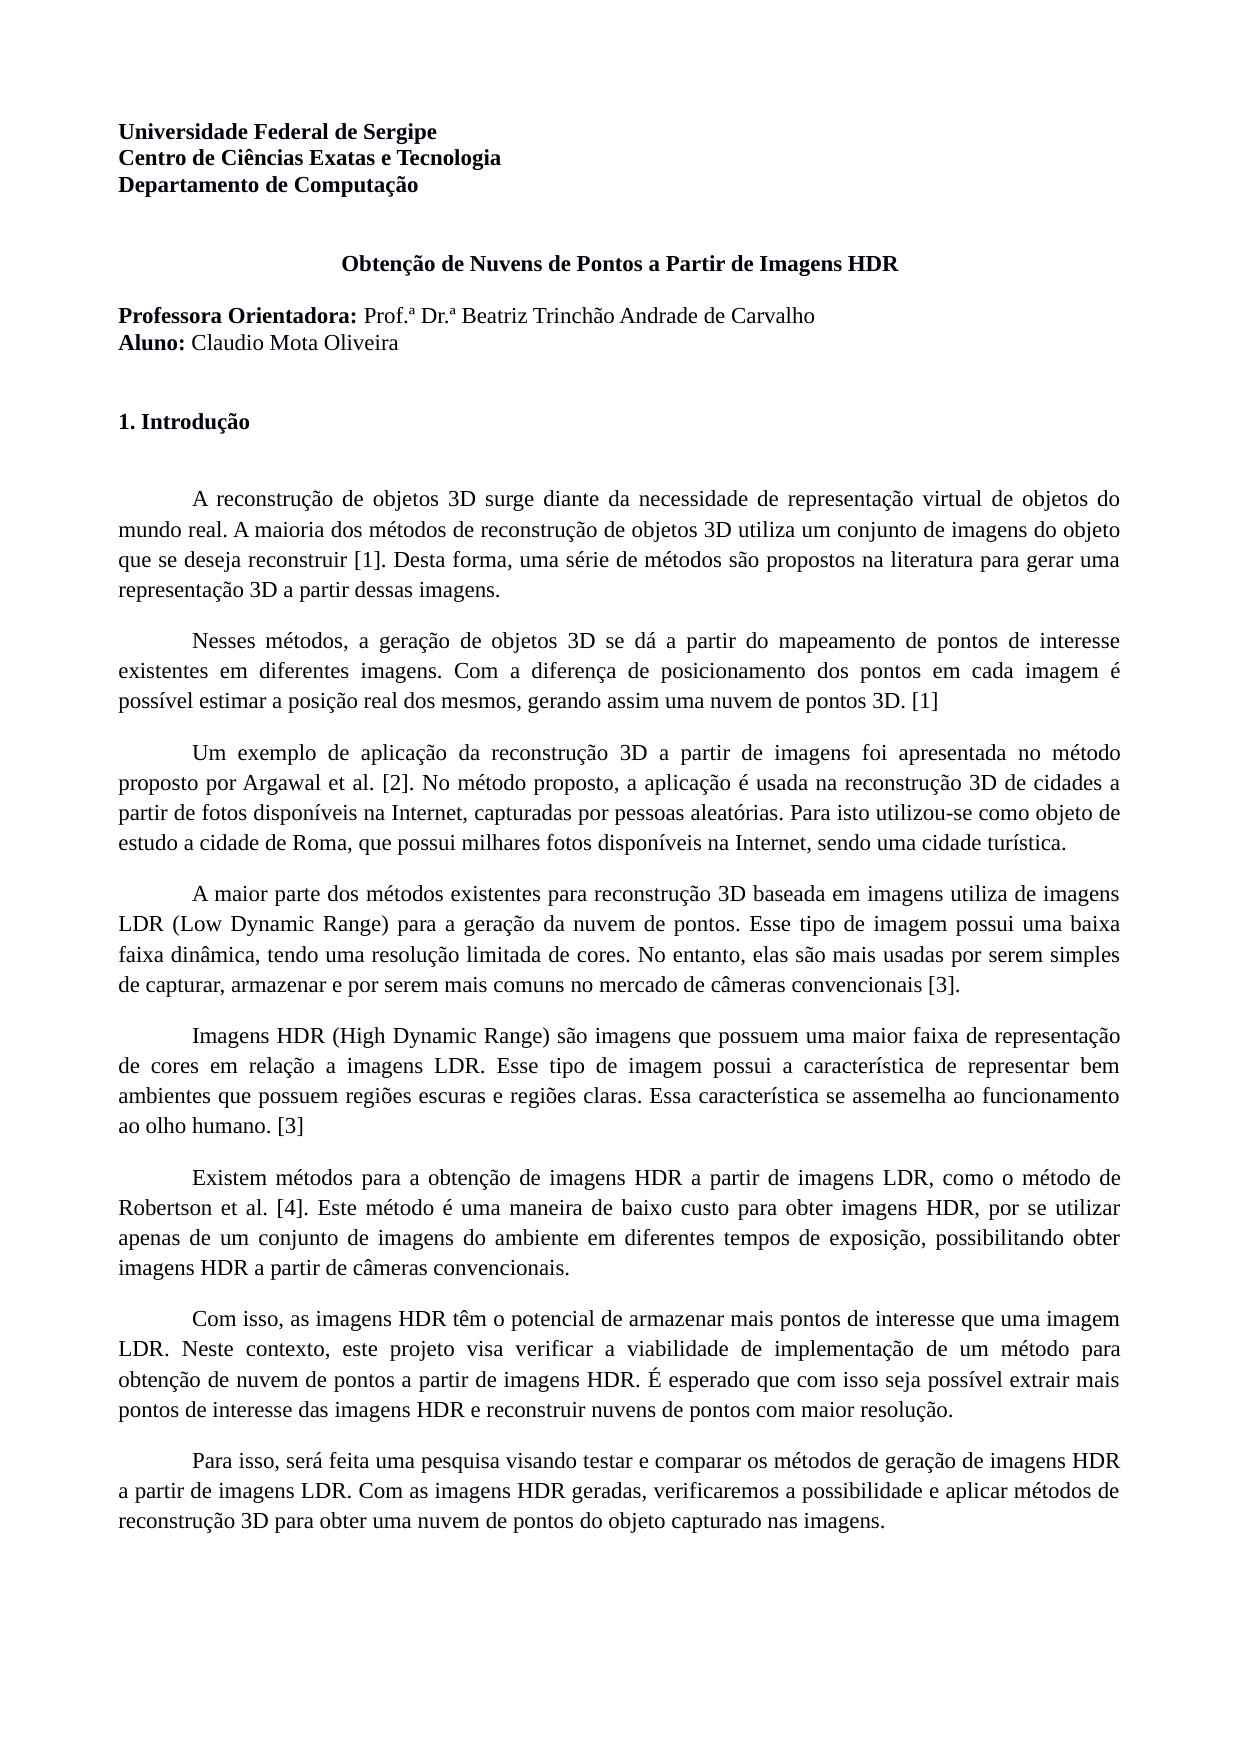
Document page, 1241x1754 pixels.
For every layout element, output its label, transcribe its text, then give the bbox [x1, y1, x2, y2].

text Nesses métodos, a geração de objetos 3D se dá a partir do mapeamento de pontos de interesse existentes em diferentes imagens. Com a diferença de posicionamento dos pontos em cada imagem é possível estimar a posição real dos mesmos, gerando assim uma nuvem de pontos 3D. [1] [118, 627, 1122, 714]
text Com isso, as imagens HDR têm o potencial de armazenar mais pontos de interesse que uma imagem LDR. Neste contexto, este projeto visa verificar a viabilidade de implementação de um método para obtenção de nuvem de pontos a partir de imagens HDR. É esperado que com isso seja possível extrair mais pontos de interesse das imagens HDR e reconstruir nuvens de pontos com maior resolução. [118, 1305, 1122, 1422]
text Existem métodos para a obtenção de imagens HDR a partir de imagens LDR, como o método de Robertson et al. [4]. Este método é uma maneira de baixo custo para obter imagens HDR, por se utilizar apenas de um conjunto de imagens do ambiente em diferentes tempos de exposição, possibilitando obter imagens HDR a partir de câmeras convencionais. [118, 1163, 1122, 1281]
text 1. Introdução [118, 408, 1122, 434]
text Para isso, será feita uma pesquisa visando testar e comparar os métodos de geração de imagens HDR a partir de imagens LDR. Com as imagens HDR geradas, verificaremos a possibilidade e aplicar métodos de reconstrução 3D para obter uma nuvem de pontos do objeto capturado nas imagens. [118, 1447, 1122, 1534]
text A maior parte dos métodos existentes para reconstrução 3D baseada em imagens utiliza de imagens LDR (Low Dynamic Range) para a geração da nuvem de pontos. Esse tipo de imagem possui uma baixa faixa dinâmica, tendo uma resolução limitada de cores. No entanto, elas são mais usadas por serem simples de capturar, armazenar e por serem mais comuns no mercado de câmeras convencionais [3]. [118, 880, 1122, 997]
text A reconstrução de objetos 3D surge diante da necessidade de representação virtual de objetos do mundo real. A maioria dos métodos de reconstrução de objetos 3D utiliza um conjunto de imagens do objeto que se deseja reconstruir [1]. Desta forma, uma série de métodos são propostos na literatura para gerar uma representação 3D a partir dessas imagens. [118, 485, 1122, 602]
text Professora Orientadora: Prof.ª Dr.ª Beatriz Trinchão Andrade de Carvalho Aluno: Claudio Mota Oliveira [118, 303, 1122, 355]
text Imagens HDR (High Dynamic Range) são imagens que possuem uma maior faixa de representação de cores em relação a imagens LDR. Esse tipo de imagem possui a característica de representar bem ambientes que possuem regiões escuras e regiões claras. Essa característica se assemelha ao funcionamento ao olho humano. [3] [118, 1022, 1122, 1139]
text Um exemplo de aplicação da reconstrução 3D a partir de imagens foi apresentada no método proposto por Argawal et al. [2]. No método proposto, a aplicação é usada na reconstrução 3D de cidades a partir de fotos disponíveis na Internet, capturadas por pessoas aleatórias. Para isto utilizou-se como objeto de estudo a cidade de Roma, que possui milhares fotos disponíveis na Internet, sendo uma cidade turística. [118, 738, 1122, 856]
text Obtenção de Nuvens de Pontos a Partir de Imagens HDR [118, 250, 1122, 276]
text Universidade Federal de Sergipe Centro de Ciências Exatas e Tecnologia Departamento de Computação [118, 118, 1122, 197]
